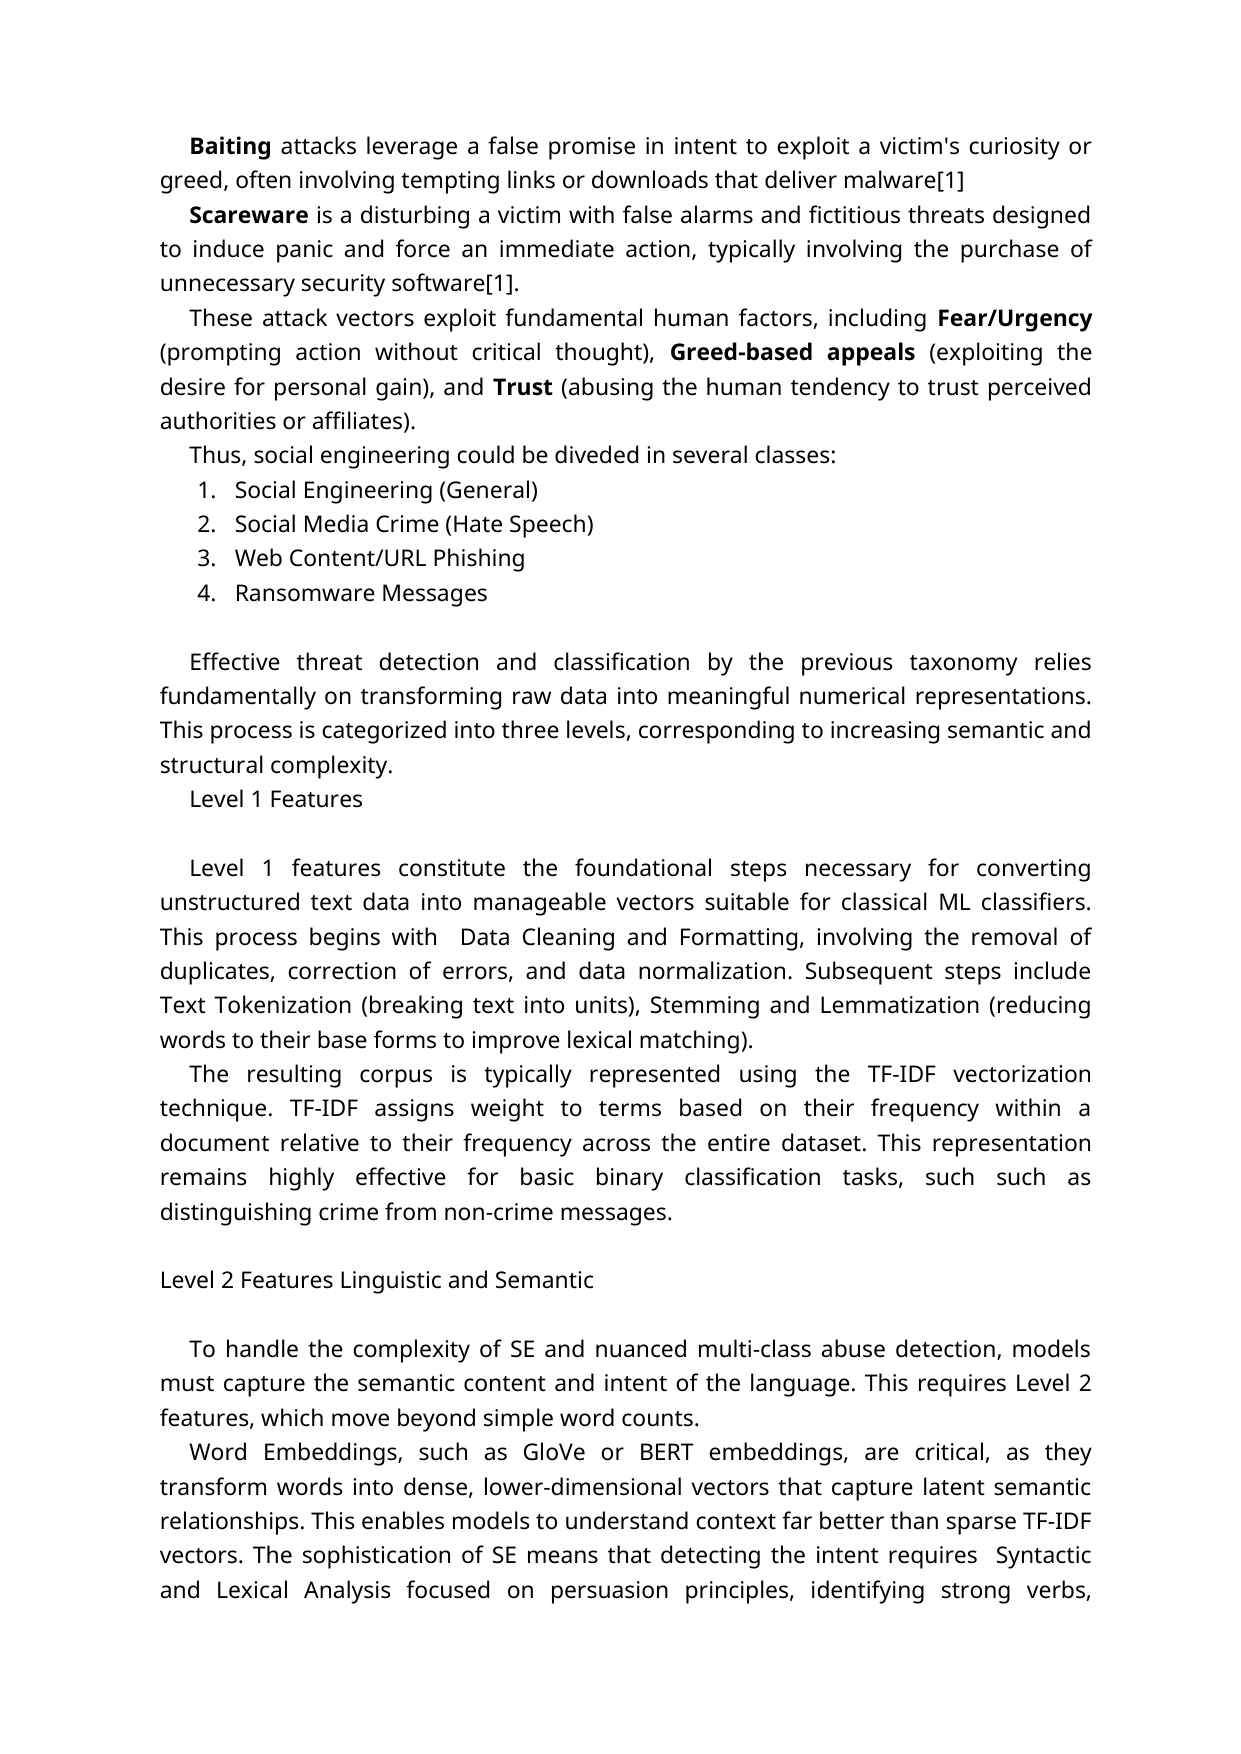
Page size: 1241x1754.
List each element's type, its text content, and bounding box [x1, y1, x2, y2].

text Effective threat detection and classification by the previous taxonomy relies fundamentally on transforming raw data into meaningful numerical representations. This process is categorized into three levels, corresponding to increasing semantic and structural complexity. [159, 646, 1093, 780]
text Scareware is a disturbing a victim with false alarms and fictitious threats designed to induce panic and force an immediate action, typically involving the purchase of unnecessary security software[1]. [159, 199, 1093, 299]
list Web Content/URL Phishing [197, 542, 1093, 574]
text Baiting attacks leverage a false promise in intent to exploit a victim's curiosity or greed, often involving tempting links or downloads that deliver malware[1] [159, 130, 1093, 196]
text Level 1 features constitute the foundational steps necessary for converting unstructured text data into manageable vectors suitable for classical ML classifiers. This process begins with Data Cleaning and Formatting, involving the removal of duplicates, correction of errors, and data normalization. Subsequent steps include Text Tokenization (breaking text into units), Stemming and Lemmatization (reducing words to their base forms to improve lexical matching). [159, 852, 1093, 1055]
list Social Engineering (General) [197, 474, 1093, 505]
list Social Media Crime (Hate Speech) [197, 508, 1093, 539]
text Level 1 Features [159, 783, 1093, 814]
text These attack vectors exploit fundamental human factors, including Fear/Urgency (prompting action without critical thought), Greed-based appeals (exploiting the desire for personal gain), and Trust (abusing the human tendency to trust perceived authorities or affiliates). [159, 302, 1093, 436]
list Ransomware Messages [197, 577, 1093, 608]
text To handle the complexity of SE and nuanced multi-class abuse detection, models must capture the semantic content and intent of the language. This requires Level 2 features, which move beyond simple word counts. [159, 1333, 1093, 1433]
text Word Embeddings, such as GloVe or BERT embeddings, are critical, as they transform words into dense, lower-dimensional vectors that capture latent semantic relationships. This enables models to understand context far better than sparse TF-IDF vectors. The sophistication of SE means that detecting the intent requires Syntactic and Lexical Analysis focused on persuasion principles, identifying strong verbs, [159, 1436, 1093, 1605]
text Level 2 Features Linguistic and Semantic [159, 1264, 1093, 1296]
text Thus, social engineering could be diveded in several classes: [159, 439, 1093, 471]
text The resulting corpus is typically represented using the TF-IDF vectorization technique. TF-IDF assigns weight to terms based on their frequency within a document relative to their frequency across the entire dataset. This representation remains highly effective for basic binary classification tasks, such such as distinguishing crime from non-crime messages. [159, 1058, 1093, 1227]
